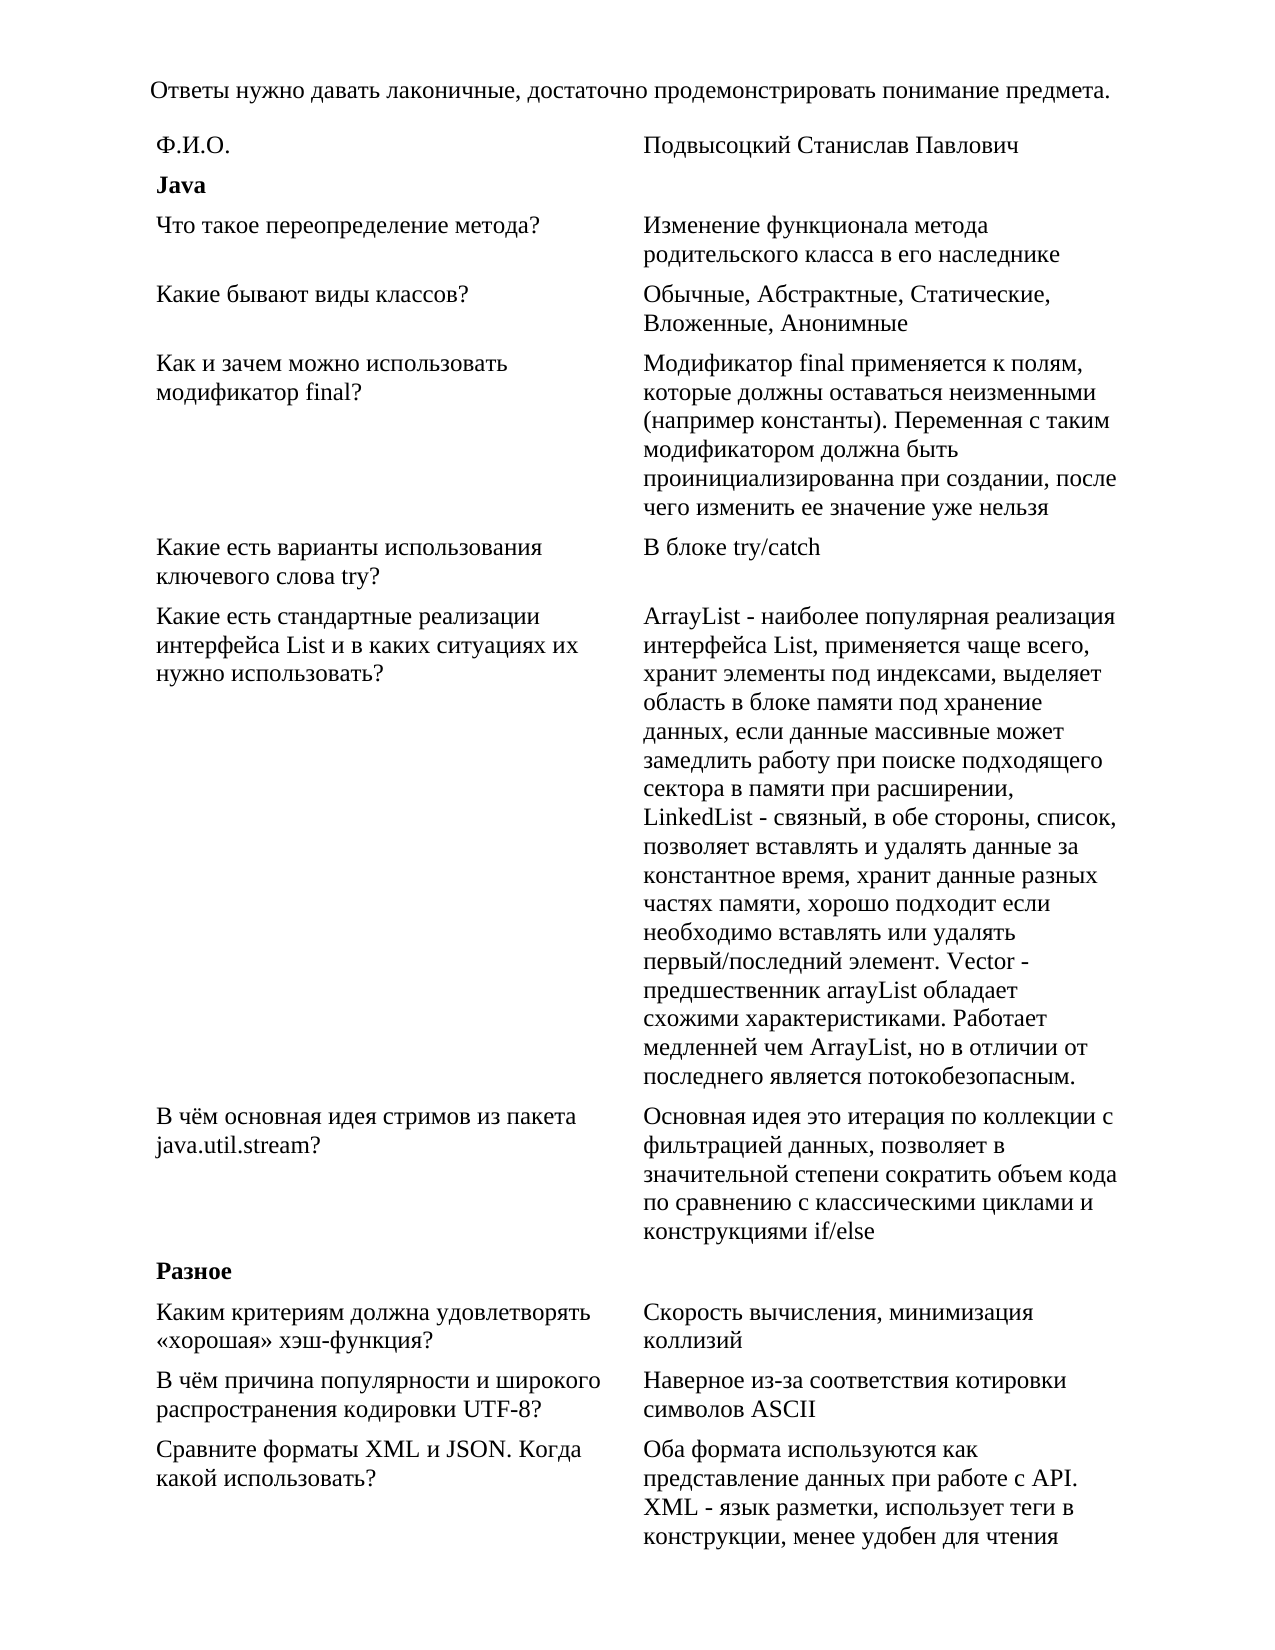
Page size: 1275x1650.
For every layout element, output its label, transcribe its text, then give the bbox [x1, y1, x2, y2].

table_cell В блоке try/catch [638, 526, 1125, 595]
table_header Ф.И.О. [150, 124, 637, 164]
table_cell Изменение функционала метода родительского класса в его наследнике [638, 205, 1125, 273]
table_header Подвысоцкий Станислав Павлович [638, 124, 1125, 164]
table_cell Какие есть варианты использования ключевого слова try? [150, 526, 637, 595]
table_cell Основная идея это итерация по коллекции с фильтрацией данных, позволяет в значительной степени сократить объем кода по сравнению с классическими циклами и конструкциями if/else [638, 1096, 1125, 1251]
table_cell Каким критериям должна удовлетворять «хорошая» хэш-функция? [150, 1291, 637, 1360]
table_cell Какие бывают виды классов? [150, 274, 637, 342]
table_cell Какие есть стандартные реализации интерфейса List и в каких ситуациях их нужно использовать? [150, 595, 637, 1096]
table_cell Оба формата используются как представление данных при работе с API. XML - язык разметки, использует теги в конструкции, менее удобен для чтения [638, 1429, 1125, 1555]
table_cell ArrayList - наиболее популярная реализация интерфейса List, применяется чаще всего, хранит элементы под индексами, выделяет область в блоке памяти под хранение данных, если данные массивные может замедлить работу при поиске подходящего сектора в памяти при расширении, LinkedList - связный, в обе стороны, список, позволяет вставлять и удалять данные за константное время, хранит данные разных частях памяти, хорошо подходит если необходимо вставлять или удалять первый/последний элемент. Vector - предшественник arrayList обладает схожими характеристиками. Работает медленней чем ArrayList, но в отличии от последнего является потокобезопасным. [638, 595, 1125, 1096]
table_cell Разное [150, 1251, 637, 1291]
table_cell Что такое переопределение метода? [150, 205, 637, 273]
table_cell Обычные, Абстрактные, Статические, Вложенные, Анонимные [638, 274, 1125, 342]
table_cell Сравните форматы XML и JSON. Когда какой использовать? [150, 1429, 637, 1555]
table_cell Java [150, 164, 637, 204]
table_cell Модификатор final применяется к полям, которые должны оставаться неизменными (например константы). Переменная с таким модификатором должна быть проинициализированна при создании, после чего изменить ее значение уже нельзя [638, 343, 1125, 526]
table_cell В чём основная идея стримов из пакета java.util.stream? [150, 1096, 637, 1251]
text Ответы нужно давать лаконичные, достаточно продемонстрировать понимание предмета. [150, 75, 1125, 104]
table_cell Скорость вычисления, минимизация коллизий [638, 1291, 1125, 1360]
table_cell В чём причина популярности и широкого распространения кодировки UTF-8? [150, 1360, 637, 1429]
table_cell Наверное из-за соответствия котировки символов ASCII [638, 1360, 1125, 1429]
table_cell Как и зачем можно использовать модификатор final? [150, 343, 637, 526]
